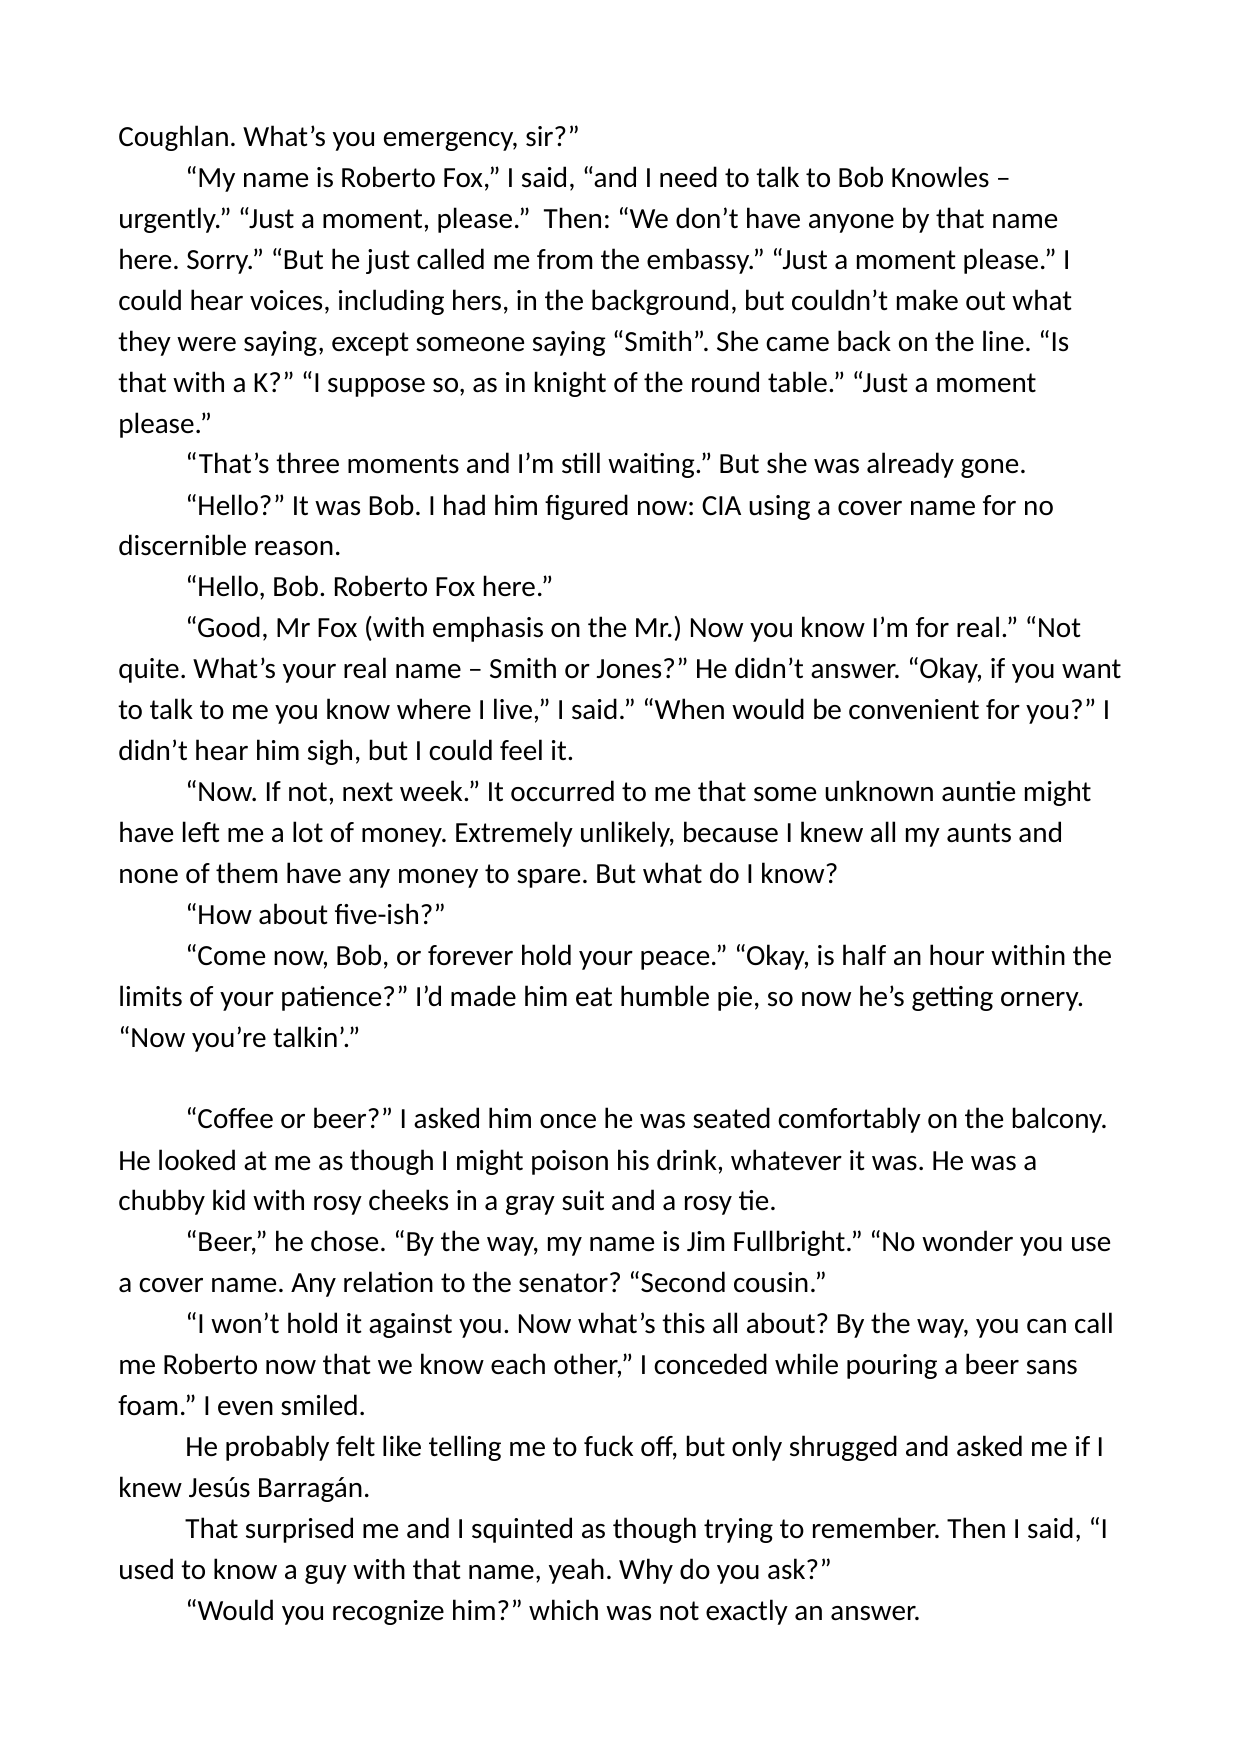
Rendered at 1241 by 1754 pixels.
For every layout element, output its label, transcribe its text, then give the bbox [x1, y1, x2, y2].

text “Now. If not, next week.” It occurred to me that some unknown auntie might have left me a lot of money. Extremely unlikely, because I knew all my aunts and none of them have any money to spare. But what do I know? [118, 773, 1122, 891]
text Coughlan. What’s you emergency, sir?” [118, 118, 1122, 154]
text “My name is Roberto Fox,” I said, “and I need to talk to Bob Knowles – urgently.” “Just a moment, please.” Then: “We don’t have anyone by that name here. Sorry.” “But he just called me from the embassy.” “Just a moment please.” I could hear voices, including hers, in the background, but couldn’t make out what they were saying, except someone saying “Smith”. She came back on the line. “Is that with a K?” “I suppose so, as in knight of the round table.” “Just a moment please.” [118, 159, 1122, 440]
text That surprised me and I squinted as though trying to remember. Then I said, “I used to know a guy with that name, yeah. Why do you ask?” [118, 1510, 1122, 1587]
text “That’s three moments and I’m still waiting.” But she was already gone. [118, 446, 1122, 481]
text He probably felt like telling me to fuck off, but only shrugged and asked me if I knew Jesús Barragán. [118, 1428, 1122, 1505]
text “I won’t hold it against you. Now what’s this all about? By the way, you can call me Roberto now that we know each other,” I conceded while pouring a beer sans foam.” I even smiled. [118, 1305, 1122, 1423]
text “Hello?” It was Bob. I had him figured now: CIA using a cover name for no discernible reason. [118, 487, 1122, 563]
text “Come now, Bob, or forever hold your peace.” “Okay, is half an hour within the limits of your patience?” I’d made him eat humble pie, so now he’s getting ornery. “Now you’re talkin’.” [118, 937, 1122, 1054]
text “Hello, Bob. Roberto Fox here.” [118, 568, 1122, 604]
text “Good, Mr Fox (with emphasis on the Mr.) Now you know I’m for real.” “Not quite. What’s your real name – Smith or Jones?” He didn’t answer. “Okay, if you want to talk to me you know where I live,” I said.” “When would be convenient for you?” I didn’t hear him sigh, but I could feel it. [118, 609, 1122, 768]
text “Would you recognize him?” which was not exactly an answer. [118, 1592, 1122, 1627]
text “How about five-ish?” [118, 896, 1122, 932]
text “Coffee or beer?” I asked him once he was seated comfortably on the balcony. He looked at me as though I might poison his drink, whatever it was. He was a chubby kid with rosy cheeks in a gray suit and a rosy tie. [118, 1101, 1122, 1218]
text “Beer,” he chose. “By the way, my name is Jim Fullbright.” “No wonder you use a cover name. Any relation to the senator? “Second cousin.” [118, 1223, 1122, 1300]
